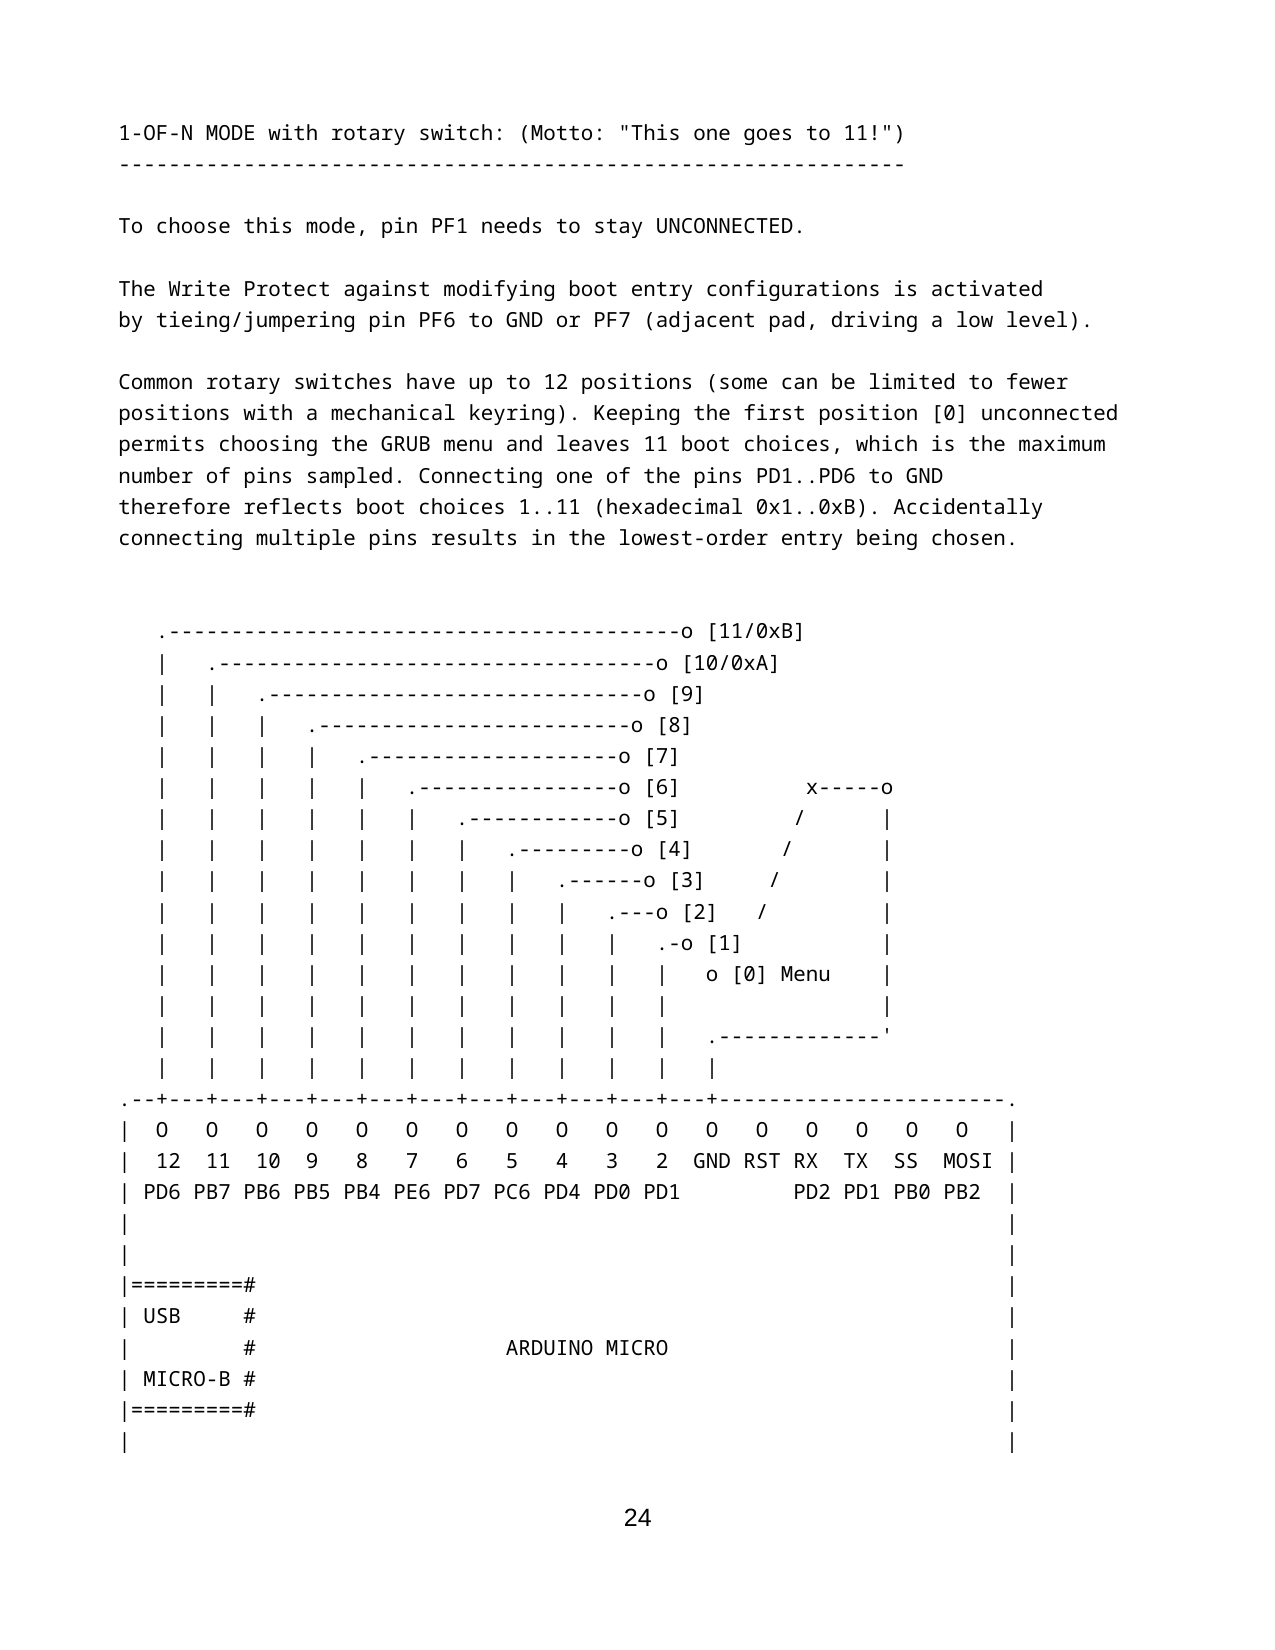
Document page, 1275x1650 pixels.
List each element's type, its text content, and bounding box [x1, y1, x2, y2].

text | | | .-------------------------o [8] [118, 710, 1157, 738]
text | | [118, 1208, 1157, 1237]
text .--+---+---+---+---+---+---+---+---+---+---+---+-----------------------. [118, 1084, 1157, 1112]
text by tieing/jumpering pin PF6 to GND or PF7 (adjacent pad, driving a low level). [118, 305, 1157, 333]
text | | | | | | | | .------o [3] / | [118, 866, 1157, 894]
text | | | | | .----------------o [6] x-----o [118, 772, 1157, 801]
text | | | | | | .------------o [5] / | [118, 803, 1157, 832]
text |=========# | [118, 1395, 1157, 1423]
text | 12 11 10 9 8 7 6 5 4 3 2 GND RST RX TX SS MOSI | [118, 1146, 1157, 1174]
text 1-OF-N MODE with rotary switch: (Motto: "This one goes to 11!") [118, 118, 1157, 147]
text | # ARDUINO MICRO | [118, 1333, 1157, 1361]
text | | [118, 1239, 1157, 1268]
text | USB # | [118, 1302, 1157, 1330]
text | | | | | | | | | | .-o [1] | [118, 928, 1157, 956]
text | | | | | | | | | | | .-------------' [118, 1021, 1157, 1050]
text connecting multiple pins results in the lowest-order entry being chosen. [118, 523, 1157, 551]
text | MICRO-B # | [118, 1364, 1157, 1392]
text | | | | | | | | | .---o [2] / | [118, 897, 1157, 925]
text | | | | | | | | | | | | [118, 1052, 1157, 1081]
text The Write Protect against modifying boot entry configurations is activated [118, 274, 1157, 302]
text --------------------------------------------------------------- [118, 149, 1157, 178]
text permits choosing the GRUB menu and leaves 11 boot choices, which is the maximum [118, 429, 1157, 458]
text | | | | .--------------------o [7] [118, 741, 1157, 769]
text |=========# | [118, 1271, 1157, 1299]
text Common rotary switches have up to 12 positions (some can be limited to fewer [118, 367, 1157, 396]
text To choose this mode, pin PF1 needs to stay UNCONNECTED. [118, 212, 1157, 240]
text | | | | | | | | | | | | [118, 990, 1157, 1019]
text | | | | | | | .---------o [4] / | [118, 834, 1157, 863]
text | | .------------------------------o [9] [118, 679, 1157, 707]
text positions with a mechanical keyring). Keeping the first position [0] unconnected [118, 398, 1157, 427]
text | PD6 PB7 PB6 PB5 PB4 PE6 PD7 PC6 PD4 PD0 PD1 PD2 PD1 PB0 PB2 | [118, 1177, 1157, 1206]
text | .-----------------------------------o [10/0xA] [118, 648, 1157, 676]
text | O O O O O O O O O O O O O O O O O | [118, 1115, 1157, 1143]
text | | | | | | | | | | | o [0] Menu | [118, 959, 1157, 987]
text number of pins sampled. Connecting one of the pins PD1..PD6 to GND [118, 461, 1157, 489]
text therefore reflects boot choices 1..11 (hexadecimal 0x1..0xB). Accidentally [118, 492, 1157, 520]
text | | [118, 1426, 1157, 1455]
text .-----------------------------------------o [11/0xB] [118, 616, 1157, 645]
